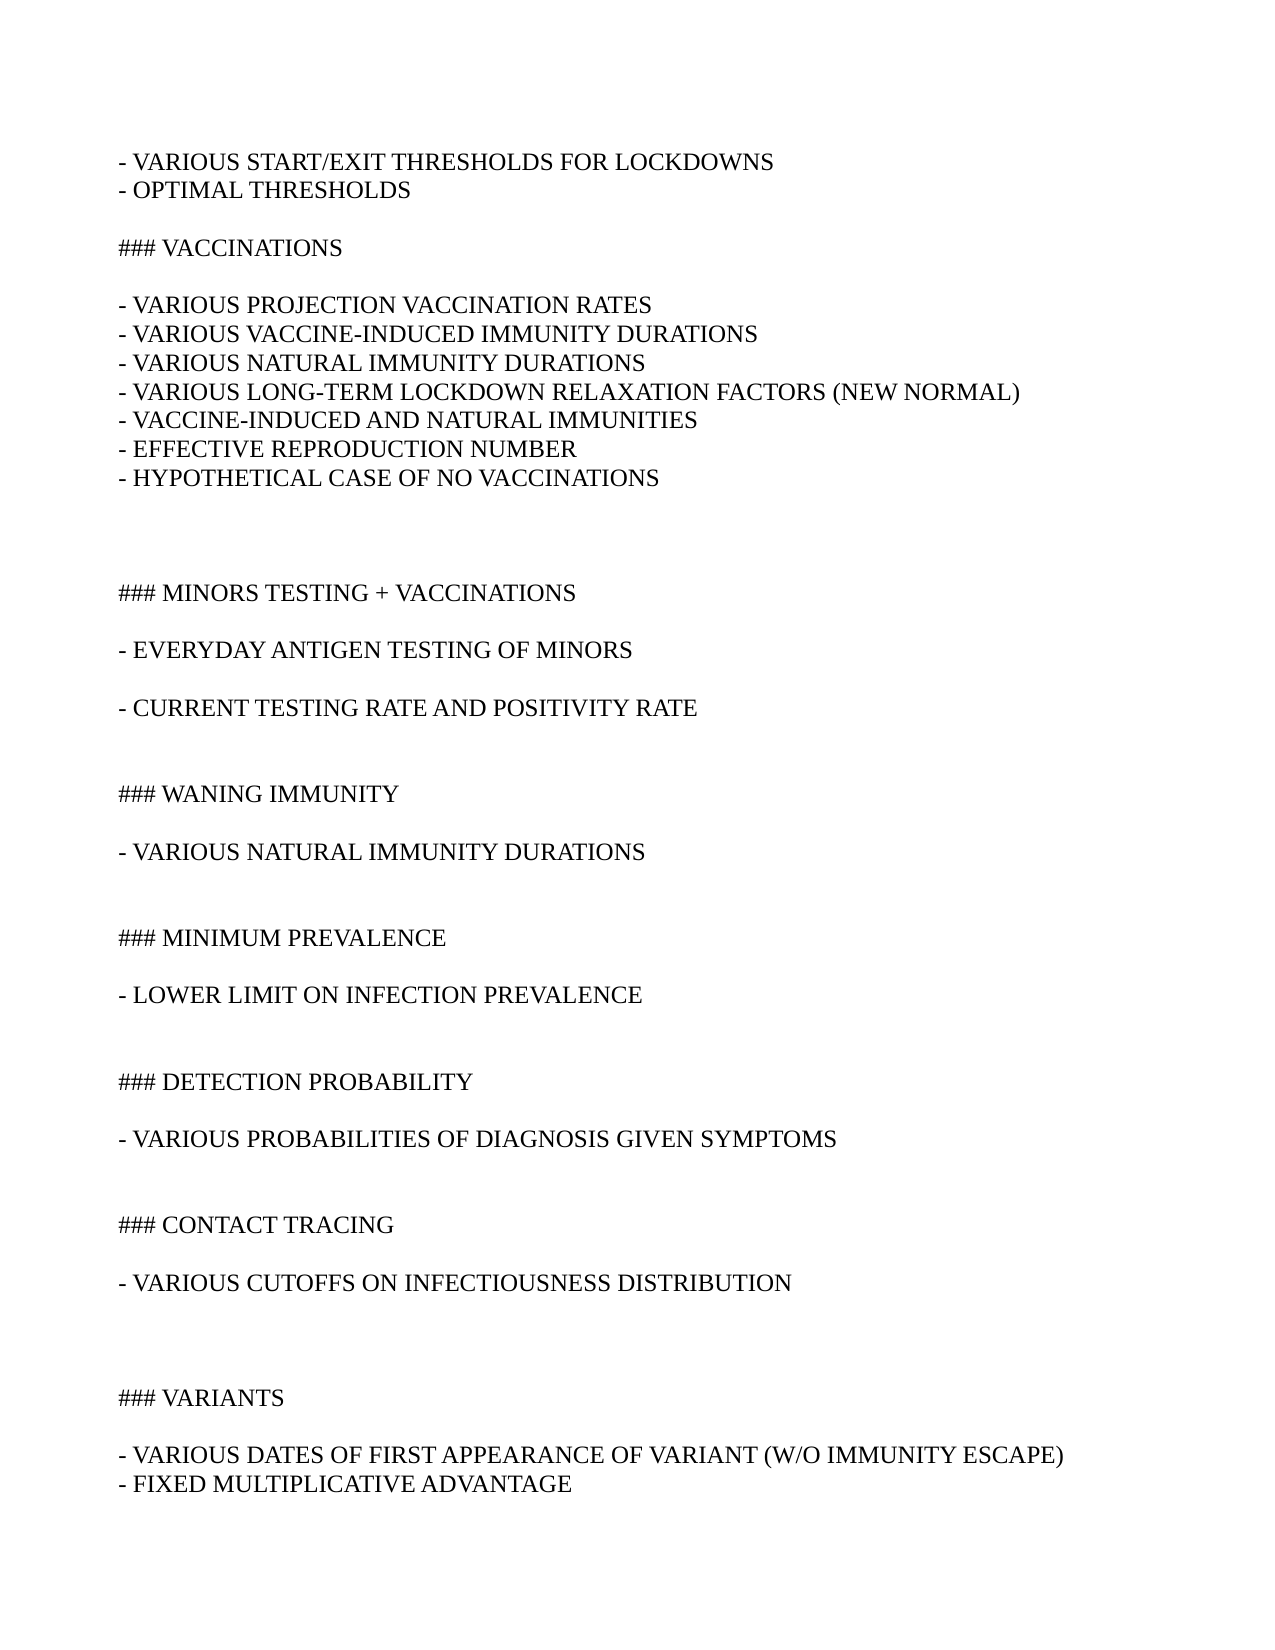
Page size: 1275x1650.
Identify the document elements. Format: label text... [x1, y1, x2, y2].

text - VACCINE-INDUCED AND NATURAL IMMUNITIES [118, 406, 1157, 434]
text ### MINIMUM PREVALENCE [118, 923, 1157, 952]
text - VARIOUS LONG-TERM LOCKDOWN RELAXATION FACTORS (NEW NORMAL) [118, 377, 1157, 406]
text ### DETECTION PROBABILITY [118, 1067, 1157, 1096]
text - VARIOUS CUTOFFS ON INFECTIOUSNESS DISTRIBUTION [118, 1268, 1157, 1297]
text ### WANING IMMUNITY [118, 779, 1157, 808]
text ### VACCINATIONS [118, 233, 1157, 262]
text - FIXED MULTIPLICATIVE ADVANTAGE [118, 1469, 1157, 1498]
text - EVERYDAY ANTIGEN TESTING OF MINORS [118, 636, 1157, 664]
text - LOWER LIMIT ON INFECTION PREVALENCE [118, 981, 1157, 1009]
text - VARIOUS DATES OF FIRST APPEARANCE OF VARIANT (W/O IMMUNITY ESCAPE) [118, 1441, 1157, 1469]
text - EFFECTIVE REPRODUCTION NUMBER [118, 434, 1157, 463]
text - VARIOUS NATURAL IMMUNITY DURATIONS [118, 348, 1157, 377]
text - VARIOUS NATURAL IMMUNITY DURATIONS [118, 837, 1157, 866]
text ### CONTACT TRACING [118, 1211, 1157, 1239]
text - VARIOUS VACCINE-INDUCED IMMUNITY DURATIONS [118, 319, 1157, 348]
text ### MINORS TESTING + VACCINATIONS [118, 578, 1157, 607]
text - HYPOTHETICAL CASE OF NO VACCINATIONS [118, 463, 1157, 492]
text ### VARIANTS [118, 1383, 1157, 1412]
text - OPTIMAL THRESHOLDS [118, 176, 1157, 204]
text - VARIOUS PROBABILITIES OF DIAGNOSIS GIVEN SYMPTOMS [118, 1124, 1157, 1153]
text - VARIOUS START/EXIT THRESHOLDS FOR LOCKDOWNS [118, 147, 1157, 176]
text - VARIOUS PROJECTION VACCINATION RATES [118, 291, 1157, 319]
text - CURRENT TESTING RATE AND POSITIVITY RATE [118, 693, 1157, 722]
